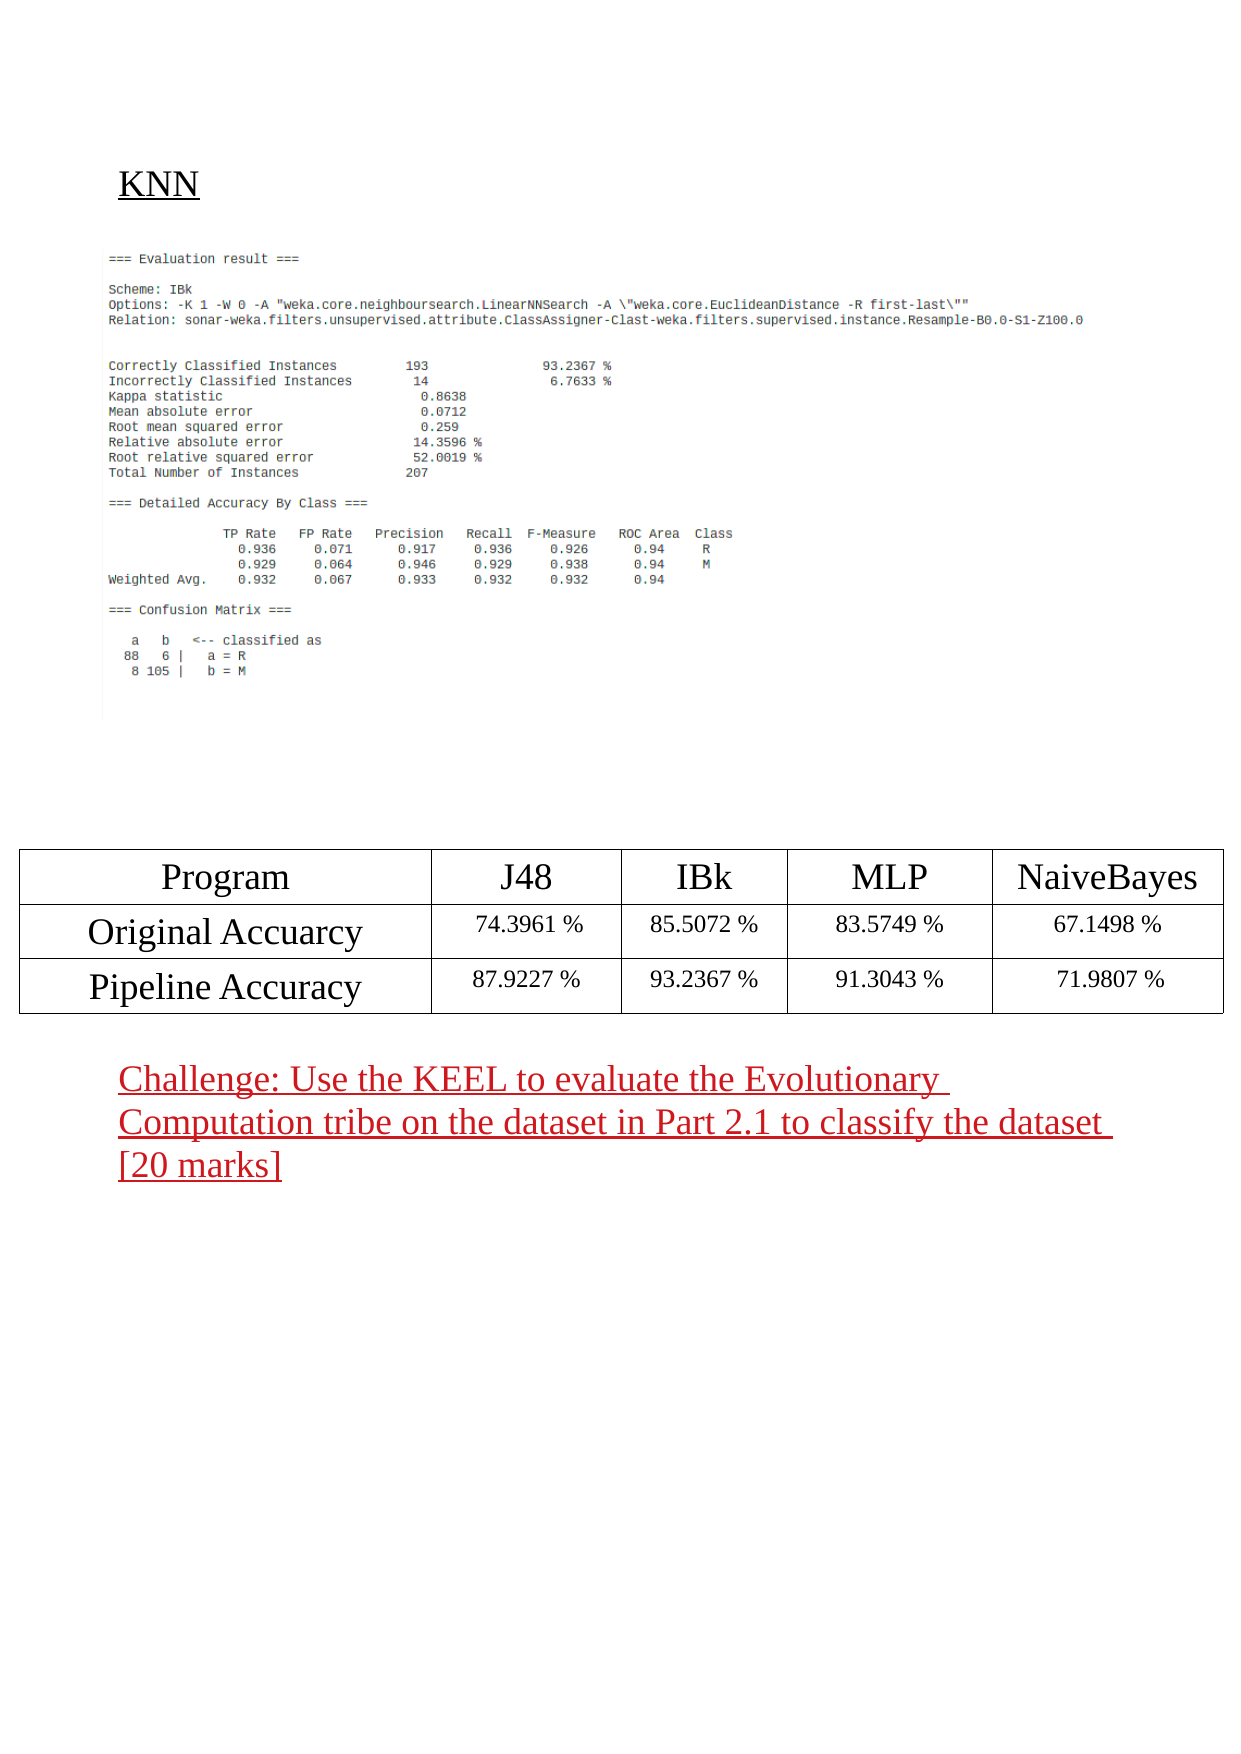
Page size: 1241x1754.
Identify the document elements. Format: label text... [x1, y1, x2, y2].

table_header J48 [432, 850, 621, 903]
table_cell Original Accuarcy [20, 905, 431, 958]
table_cell 74.3961 % [432, 905, 621, 958]
table_header NaiveBayes [993, 850, 1223, 903]
text KNN [118, 161, 1122, 204]
table_cell 85.5072 % [622, 905, 787, 958]
table_cell 67.1498 % [993, 905, 1223, 958]
table_header IBk [622, 850, 787, 903]
table_cell 91.3043 % [788, 959, 992, 1013]
table_cell 93.2367 % [622, 959, 787, 1013]
text Challenge: Use the KEEL to evaluate the Evolutionary Computation tribe on the dataset in Part 2.1 to classify the dataset [20 marks] [118, 1056, 1122, 1186]
table_cell Pipeline Accuracy [20, 959, 431, 1013]
table_header MLP [788, 850, 992, 903]
table_cell 87.9227 % [432, 959, 621, 1013]
table_cell 83.5749 % [788, 905, 992, 958]
table_cell 71.9807 % [993, 959, 1223, 1013]
table_header Program [20, 850, 431, 903]
picture [102, 249, 1107, 720]
